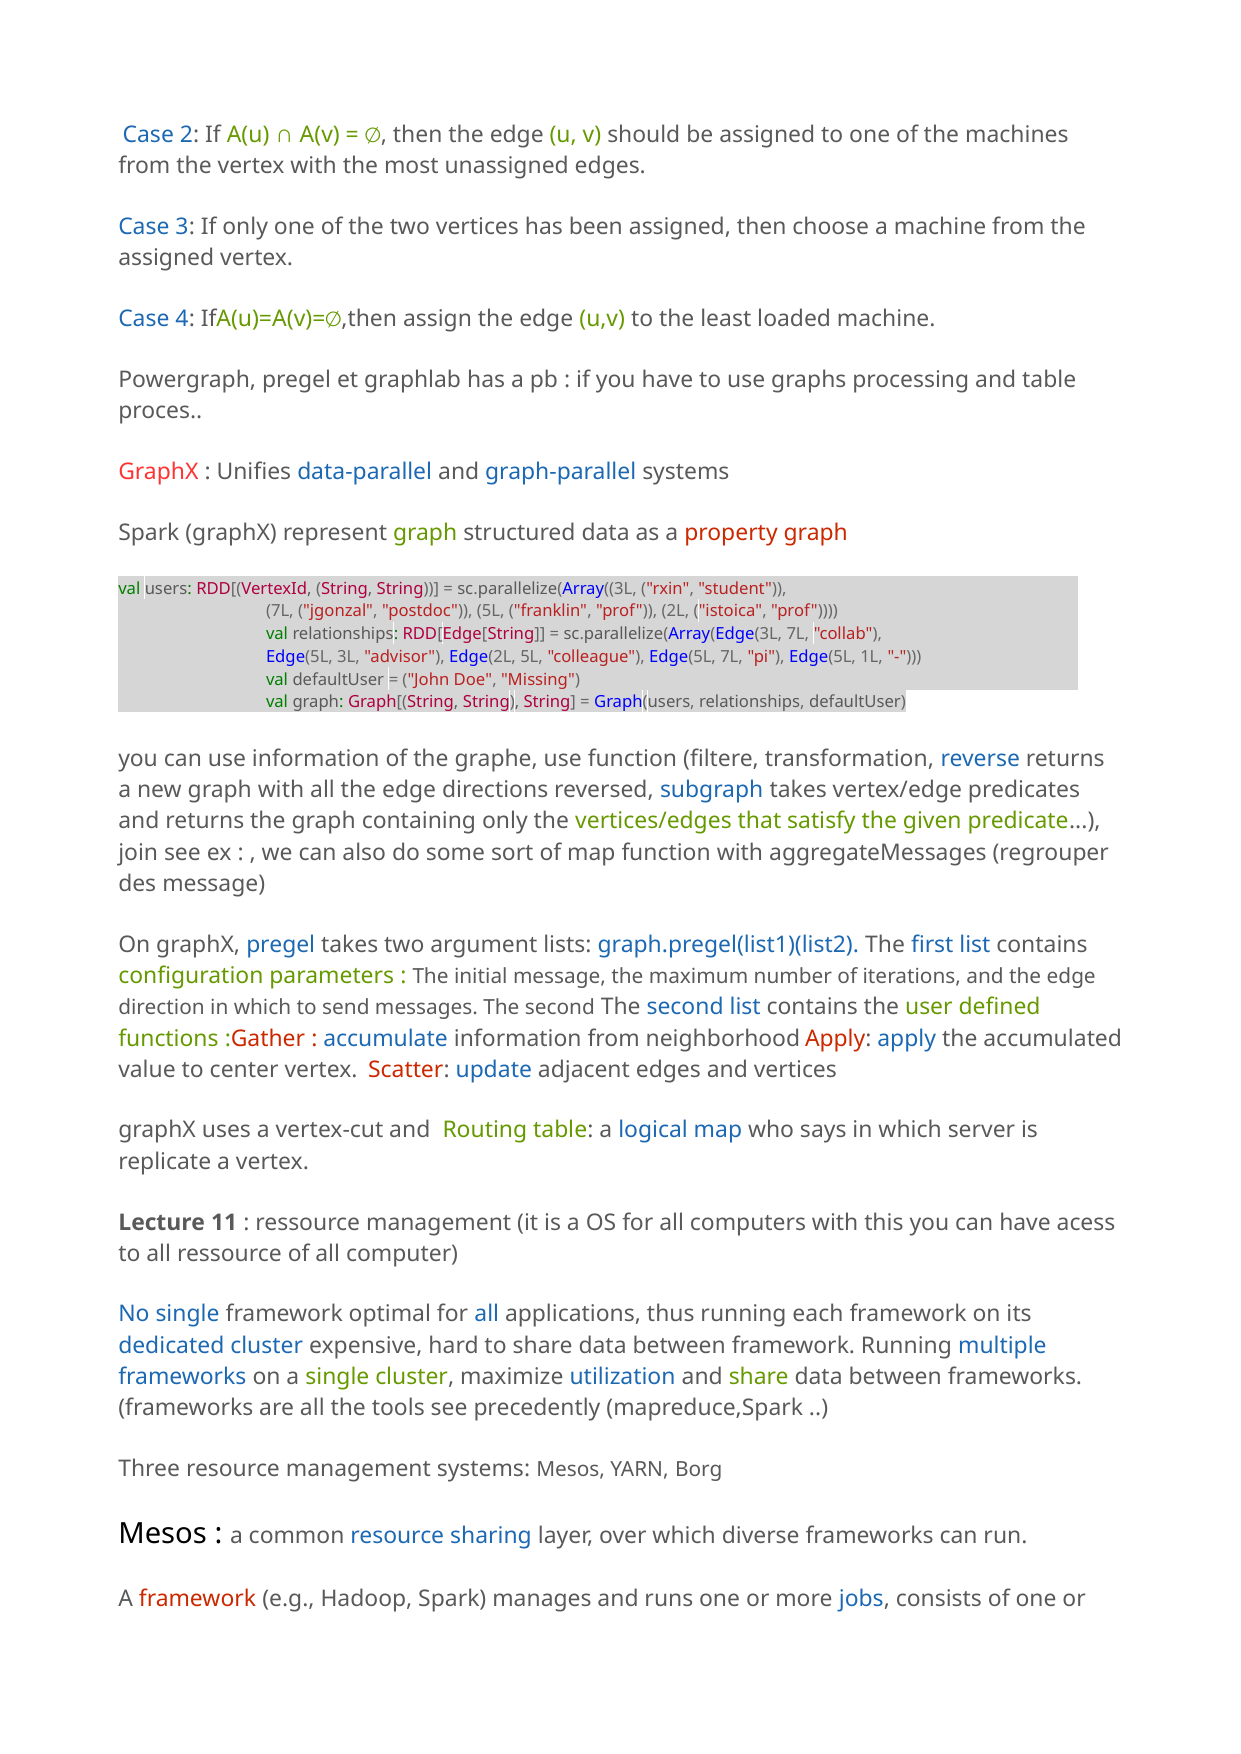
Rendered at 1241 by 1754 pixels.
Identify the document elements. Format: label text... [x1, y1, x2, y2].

text Case 2: If A(u) ∩ A(v) = ∅, then the edge (u, v) should be assigned to one of the machines from the vertex with the most unassigned edges. [118, 118, 1122, 181]
text GraphX : Unifies data-parallel and graph-parallel systems [118, 455, 1122, 486]
text A framework (e.g., Hadoop, Spark) manages and runs one or more jobs, consists of one or [118, 1582, 1122, 1613]
text No single framework optimal for all applications, thus running each framework on its dedicated cluster expensive, hard to share data between framework. Running multiple frameworks on a single cluster, maximize utilization and share data between frameworks. (frameworks are all the tools see precedently (mapreduce,Spark ..) [118, 1297, 1122, 1422]
text Three resource management systems: Mesos, YARN, Borg [118, 1452, 1122, 1483]
text graphX uses a vertex-cut and Routing table: a logical map who says in which server is replicate a vertex. [118, 1113, 1122, 1176]
text you can use information of the graphe, use function (filtere, transformation, reverse returns a new graph with all the edge directions reversed, subgraph takes vertex/edge predicates and returns the graph containing only the vertices/edges that satisfy the given predicate...), join see ex : , we can also do some sort of map function with aggregateMessages (regrouper des message) [118, 742, 1122, 898]
text Powergraph, pregel et graphlab has a pb : if you have to use graphs processing and table proces.. [118, 363, 1122, 425]
text Lecture 11 : ressource management (it is a OS for all computers with this you can have acess to all ressource of all computer) [118, 1205, 1122, 1268]
text val users: RDD[(VertexId, (String, String))] = sc.parallelize(Array((3L, ("rxin", "student")), (7L, ("jgonzal", "postdoc")), (5L, ("franklin", "prof")), (2L, ("istoica", "prof")))) val relationships: RDD[Edge[String]] = sc.parallelize(Array(Edge(3L, 7L, "collab"), Edge(5L, 3L, "advisor"), Edge(2L, 5L, "colleague"), Edge(5L, 7L, "pi"), Edge(5L, 1L, "-"))) val defaultUser = ("John Doe", "Missing") val graph: Graph[(String, String), String] = Graph(users, relationships, defaultUser) [118, 576, 1122, 712]
text Case 3: If only one of the two vertices has been assigned, then choose a machine from the assigned vertex. [118, 210, 1122, 273]
text Spark (graphX) represent graph structured data as a property graph [118, 516, 1122, 547]
text Mesos : a common resource sharing layer, over which diverse frameworks can run. [118, 1513, 1122, 1552]
text On graphX, pregel takes two argument lists: graph.pregel(list1)(list2). The first list contains configuration parameters : The initial message, the maximum number of iterations, and the edge direction in which to send messages. The second The second list contains the user defined functions :Gather : accumulate information from neighborhood Apply: apply the accumulated value to center vertex. Scatter: update adjacent edges and vertices [118, 928, 1122, 1084]
text Case 4: IfA(u)=A(v)=∅,then assign the edge (u,v) to the least loaded machine. [118, 302, 1122, 333]
